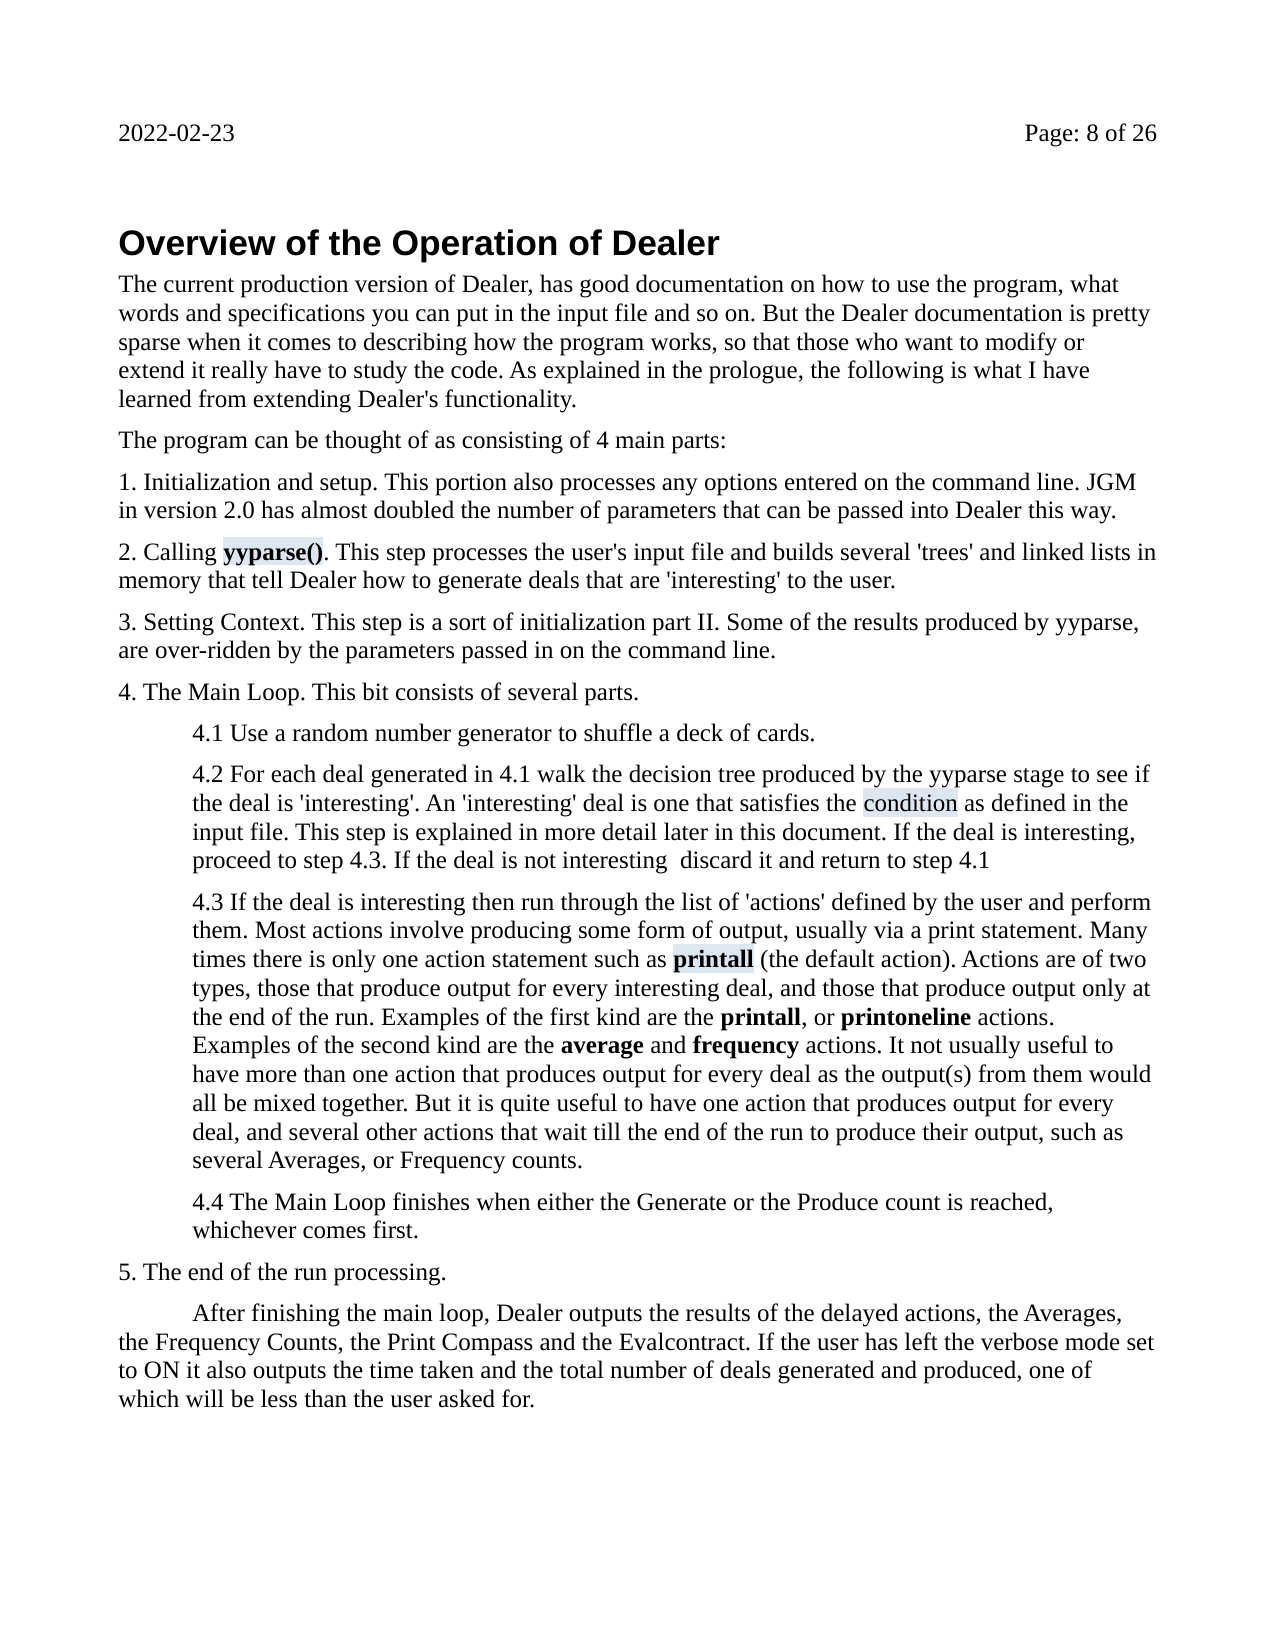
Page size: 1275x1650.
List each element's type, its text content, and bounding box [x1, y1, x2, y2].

text 4.2 For each deal generated in 4.1 walk the decision tree produced by the yyparse stage to see if the deal is 'interesting'. An 'interesting' deal is one that satisfies the condition as defined in the input file. This step is explained in more detail later in this document. If the deal is interesting, proceed to step 4.3. If the deal is not interesting discard it and return to step 4.1 [192, 759, 1157, 874]
text The program can be thought of as consisting of 4 main parts: [118, 425, 1157, 454]
text 2. Calling yyparse(). This step processes the user's input file and builds several 'trees' and linked lists in memory that tell Dealer how to generate deals that are 'interesting' to the user. [118, 537, 1157, 594]
text 4.4 The Main Loop finishes when either the Generate or the Produce count is reached, whichever comes first. [192, 1187, 1157, 1244]
text 4.3 If the deal is interesting then run through the list of 'actions' defined by the user and perform them. Most actions involve producing some form of output, usually via a print statement. Many times there is only one action statement such as printall (the default action). Actions are of two types, those that produce output for every interesting deal, and those that produce output only at the end of the run. Examples of the first kind are the printall, or printoneline actions. Examples of the second kind are the average and frequency actions. It not usually useful to have more than one action that produces output for every deal as the output(s) from them would all be mixed together. But it is quite useful to have one action that produces output for every deal, and several other actions that wait till the end of the run to produce their output, such as several Averages, or Frequency counts. [192, 887, 1157, 1174]
subtitle Overview of the Operation of Dealer [118, 222, 1157, 263]
text 3. Setting Context. This step is a sort of initialization part II. Some of the results produced by yyparse, are over-ridden by the parameters passed in on the command line. [118, 607, 1157, 664]
text 4.1 Use a random number generator to shuffle a deck of cards. [192, 718, 1157, 747]
text 5. The end of the run processing. [118, 1257, 1157, 1285]
text After finishing the main loop, Dealer outputs the results of the delayed actions, the Averages, the Frequency Counts, the Print Compass and the Evalcontract. If the user has left the verbose mode set to ON it also outputs the time taken and the total number of deals generated and produced, one of which will be less than the user asked for. [118, 1298, 1157, 1413]
text 1. Initialization and setup. This portion also processes any options entered on the command line. JGM in version 2.0 has almost doubled the number of parameters that can be passed into Dealer this way. [118, 467, 1157, 524]
text The current production version of Dealer, has good documentation on how to use the program, what words and specifications you can put in the input file and so on. But the Dealer documentation is pretty sparse when it comes to describing how the program works, so that those who want to modify or extend it really have to study the code. As explained in the prologue, the following is what I have learned from extending Dealer's functionality. [118, 269, 1157, 413]
text 4. The Main Loop. This bit consists of several parts. [118, 677, 1157, 705]
